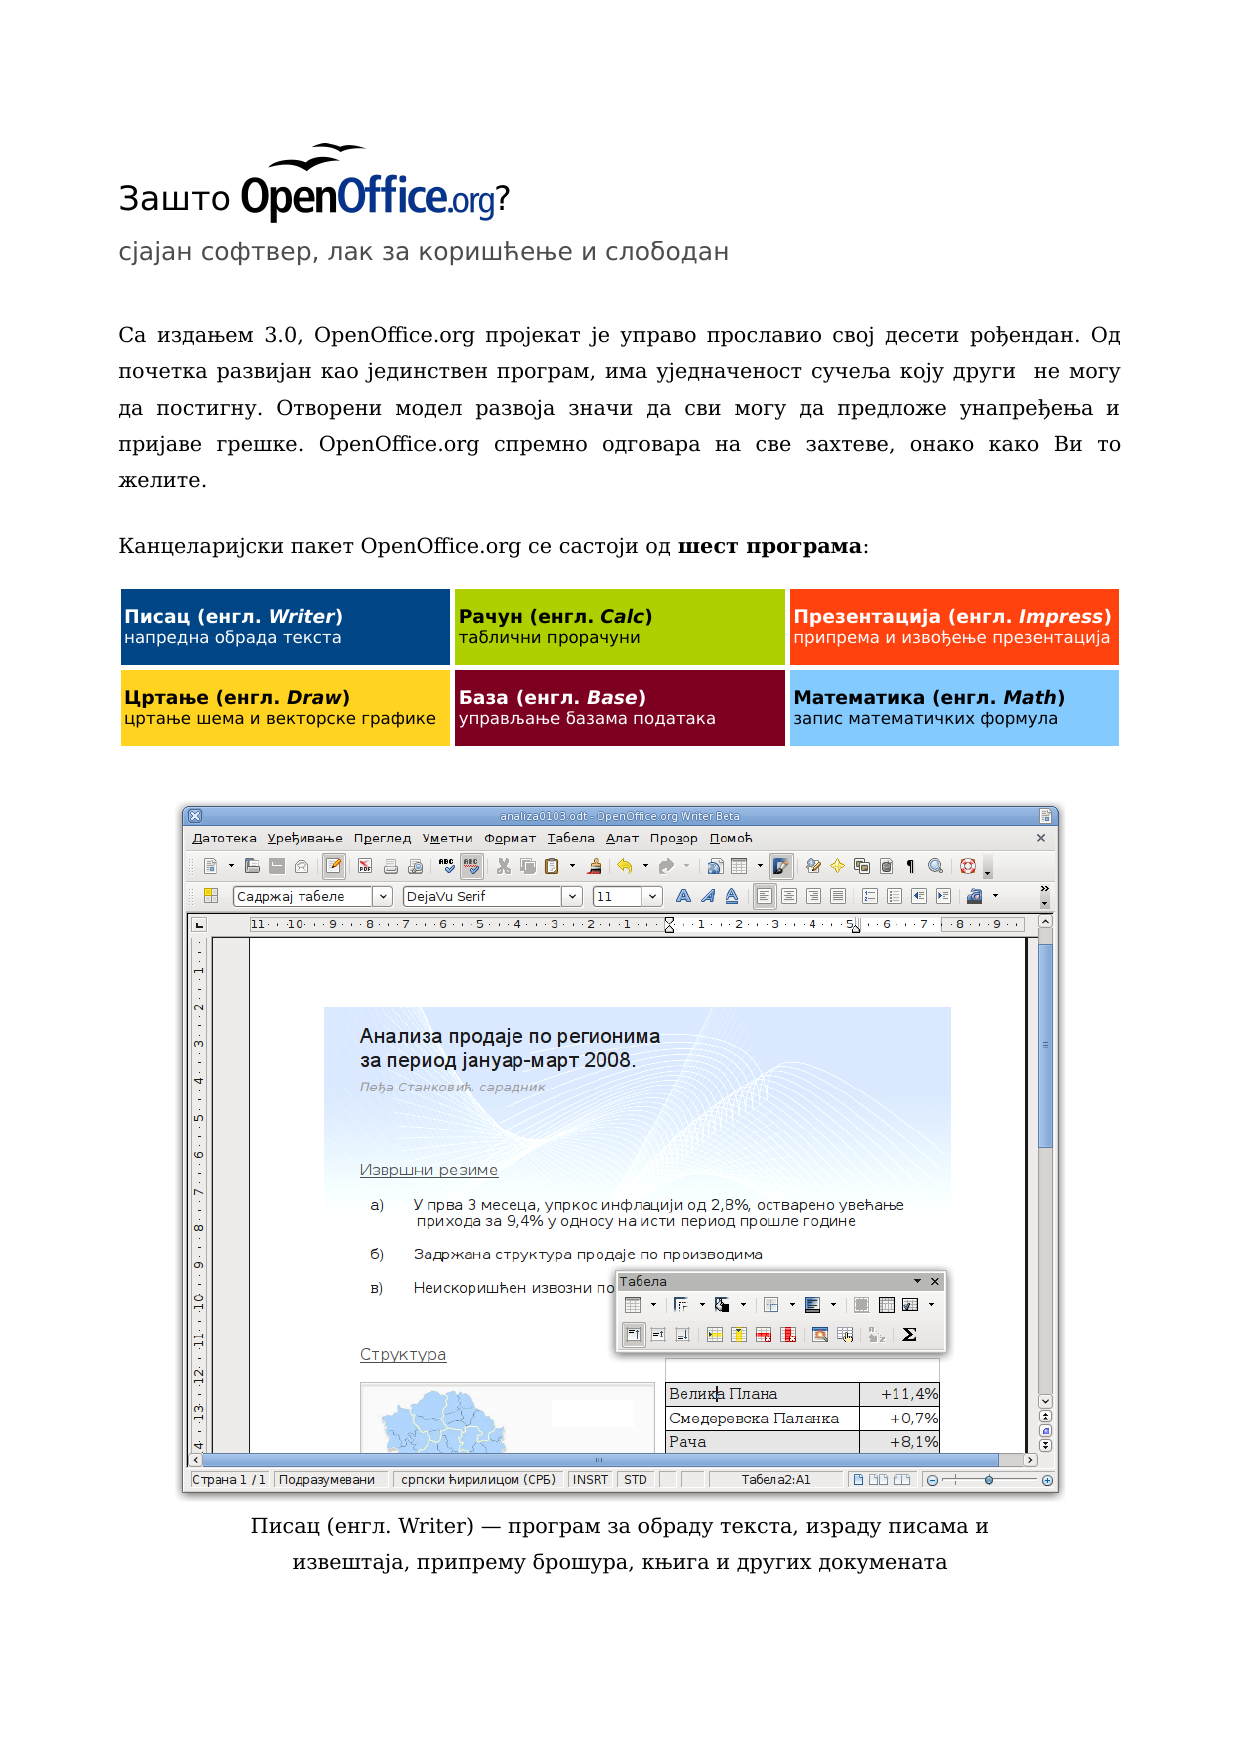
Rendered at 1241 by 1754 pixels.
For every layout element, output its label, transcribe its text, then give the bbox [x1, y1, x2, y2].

table_header Писац (енгл. Writer) напредна обрада текста [121, 589, 450, 665]
subtitle Зашто ? сјајан софтвер, лак за коришћење и слободан [118, 143, 1122, 266]
text Са издањем 3.0, OpenOffice.org пројекат је управо прославио свој десети рођендан. Од почетка развијан као јединствен програм, има уједначеност сучеља коју други не могу да постигну. Отворени модел развоја значи да сви могу да предложе унапређења и пријаве грешке. OpenOffice.org спремно одговара на све захтеве, онако како Ви то желите. [118, 323, 1122, 493]
table_cell Математика (енгл. Math) запис математичких формула [790, 670, 1119, 746]
table_header Рачун (енгл. Calc) таблични прорачуни [455, 589, 785, 665]
picture [174, 800, 1066, 1502]
table_header Презентација (енгл. Impress) припрема и извођење презентација [790, 589, 1119, 665]
table_cell Цртање (енгл. Draw) цртање шема и векторске графике [121, 670, 450, 746]
text Канцеларијски пакет OpenOffice.org се састоји од шест програма: [118, 534, 1122, 559]
picture [241, 143, 494, 223]
text Писац (енгл. Writer) — програм за обраду текста, израду писама и извештаја, припрему брошура, књига и других докумената [118, 829, 1122, 1574]
table_cell База (енгл. Base) управљање базама података [455, 670, 785, 746]
